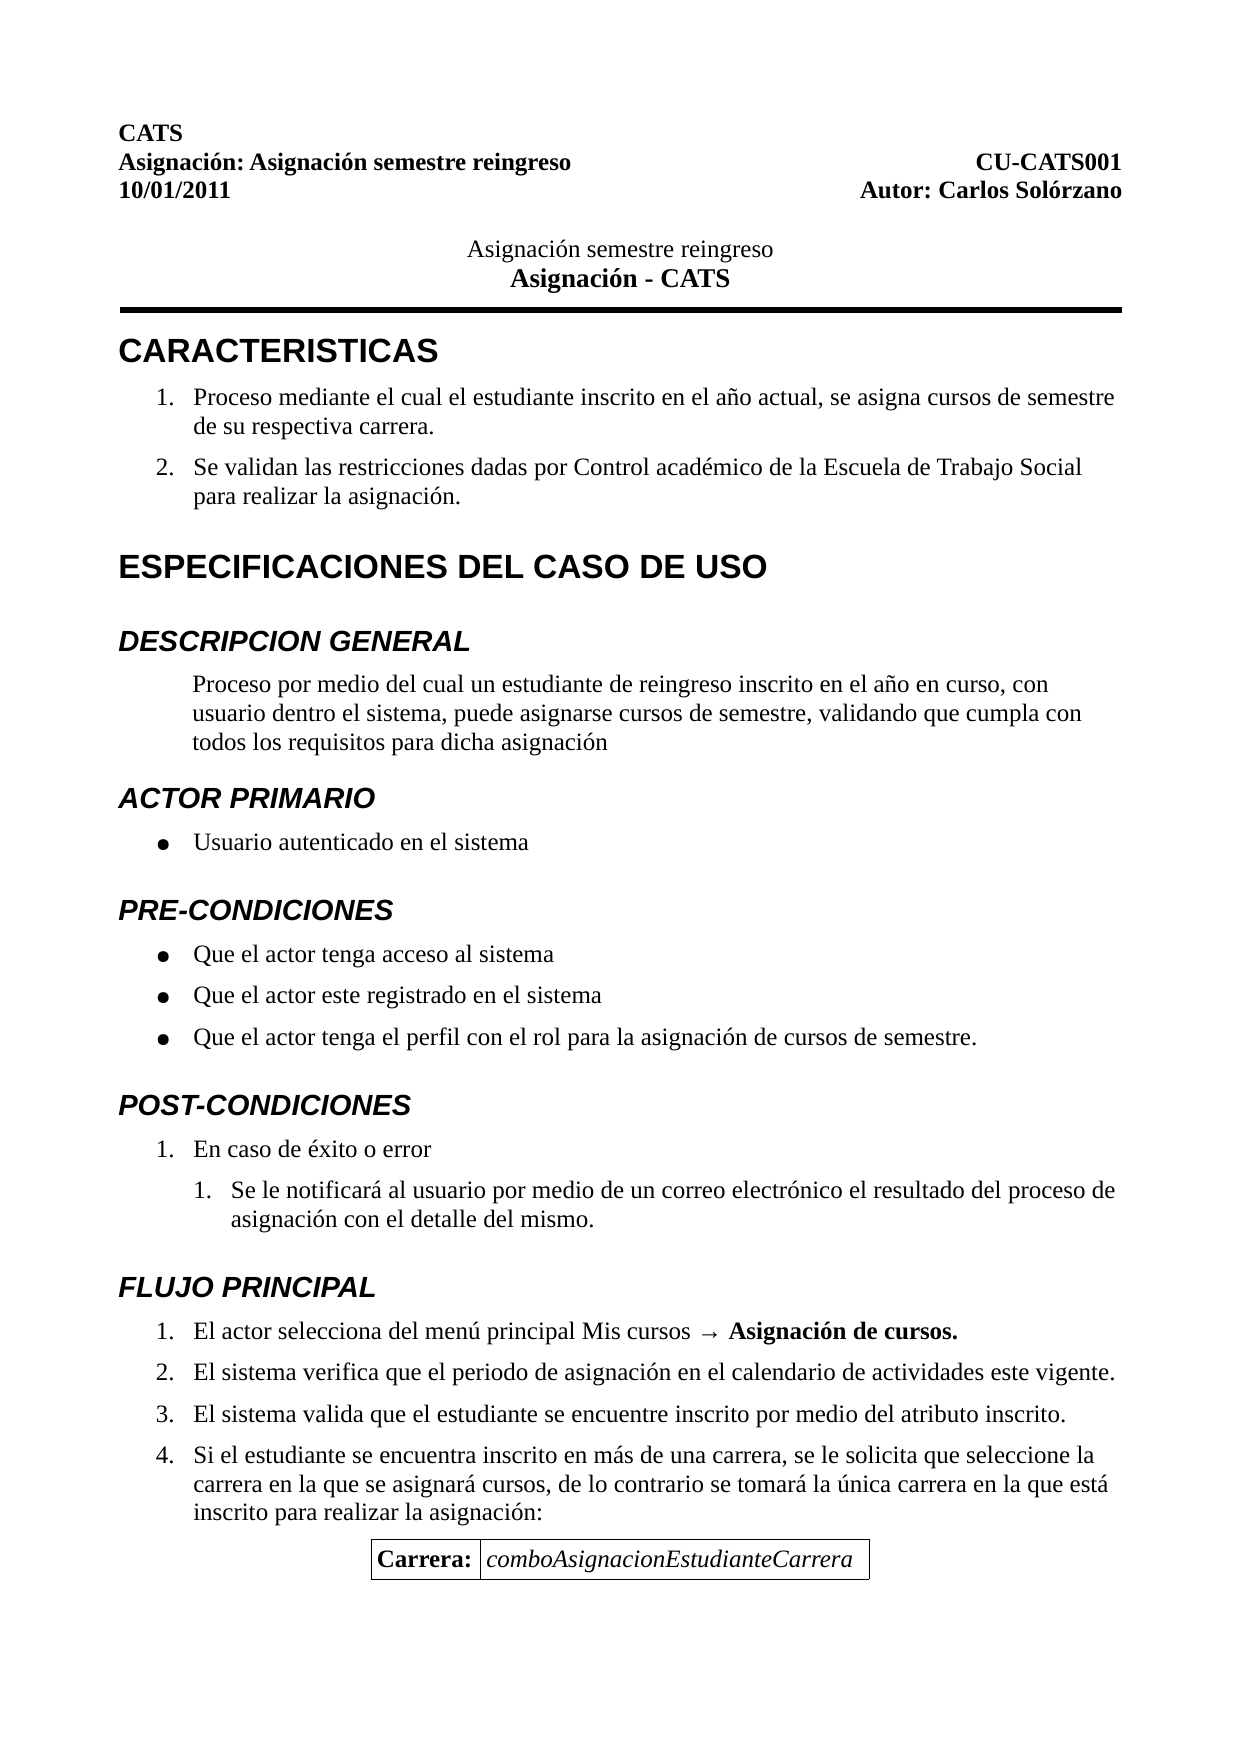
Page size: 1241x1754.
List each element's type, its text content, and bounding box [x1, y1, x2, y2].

subtitle POST-CONDICIONES [118, 1088, 1122, 1121]
table_header comboAsignacionEstudianteCarrera [481, 1540, 869, 1579]
text 1. Se le notificará al usuario por medio de un correo electrónico el resultado del proceso de asignación con el detalle del mismo. [193, 1175, 1122, 1233]
list Se validan las restricciones dadas por Control académico de la Escuela de Trabajo Social para realizar la asignación. [156, 452, 1122, 510]
list Que el actor tenga acceso al sistema [156, 939, 1122, 968]
text Proceso por medio del cual un estudiante de reingreso inscrito en el año en curso, con usuario dentro el sistema, puede asignarse cursos de semestre, validando que cumpla con todos los requisitos para dicha asignación [118, 669, 1122, 756]
list El sistema verifica que el periodo de asignación en el calendario de actividades este vigente. [156, 1357, 1122, 1386]
list Si el estudiante se encuentra inscrito en más de una carrera, se le solicita que seleccione la carrera en la que se asignará cursos, de lo contrario se tomará la única carrera en la que está inscrito para realizar la asignación: [156, 1440, 1122, 1526]
subtitle FLUJO PRINCIPAL [118, 1270, 1122, 1304]
subtitle PRE-CONDICIONES [118, 893, 1122, 927]
subtitle ESPECIFICACIONES DEL CASO DE USO [118, 547, 1122, 586]
text Asignación - CATS [118, 263, 1122, 294]
list Proceso mediante el cual el estudiante inscrito en el año actual, se asigna cursos de semestre de su respectiva carrera. [156, 382, 1122, 440]
text Asignación semestre reingreso [118, 234, 1122, 263]
subtitle ACTOR PRIMARIO [118, 781, 1122, 814]
subtitle DESCRIPCION GENERAL [118, 623, 1122, 657]
list Que el actor tenga el perfil con el rol para la asignación de cursos de semestre. [156, 1022, 1122, 1050]
list Que el actor este registrado en el sistema [156, 980, 1122, 1009]
list En caso de éxito o error [156, 1134, 1122, 1163]
list El actor selecciona del menú principal Mis cursos → Asignación de cursos. [156, 1316, 1122, 1345]
table_header Carrera: [372, 1540, 480, 1579]
list El sistema valida que el estudiante se encuentre inscrito por medio del atributo inscrito. [156, 1399, 1122, 1427]
list Usuario autenticado en el sistema [156, 827, 1122, 856]
subtitle CARACTERISTICAS [118, 331, 1122, 370]
